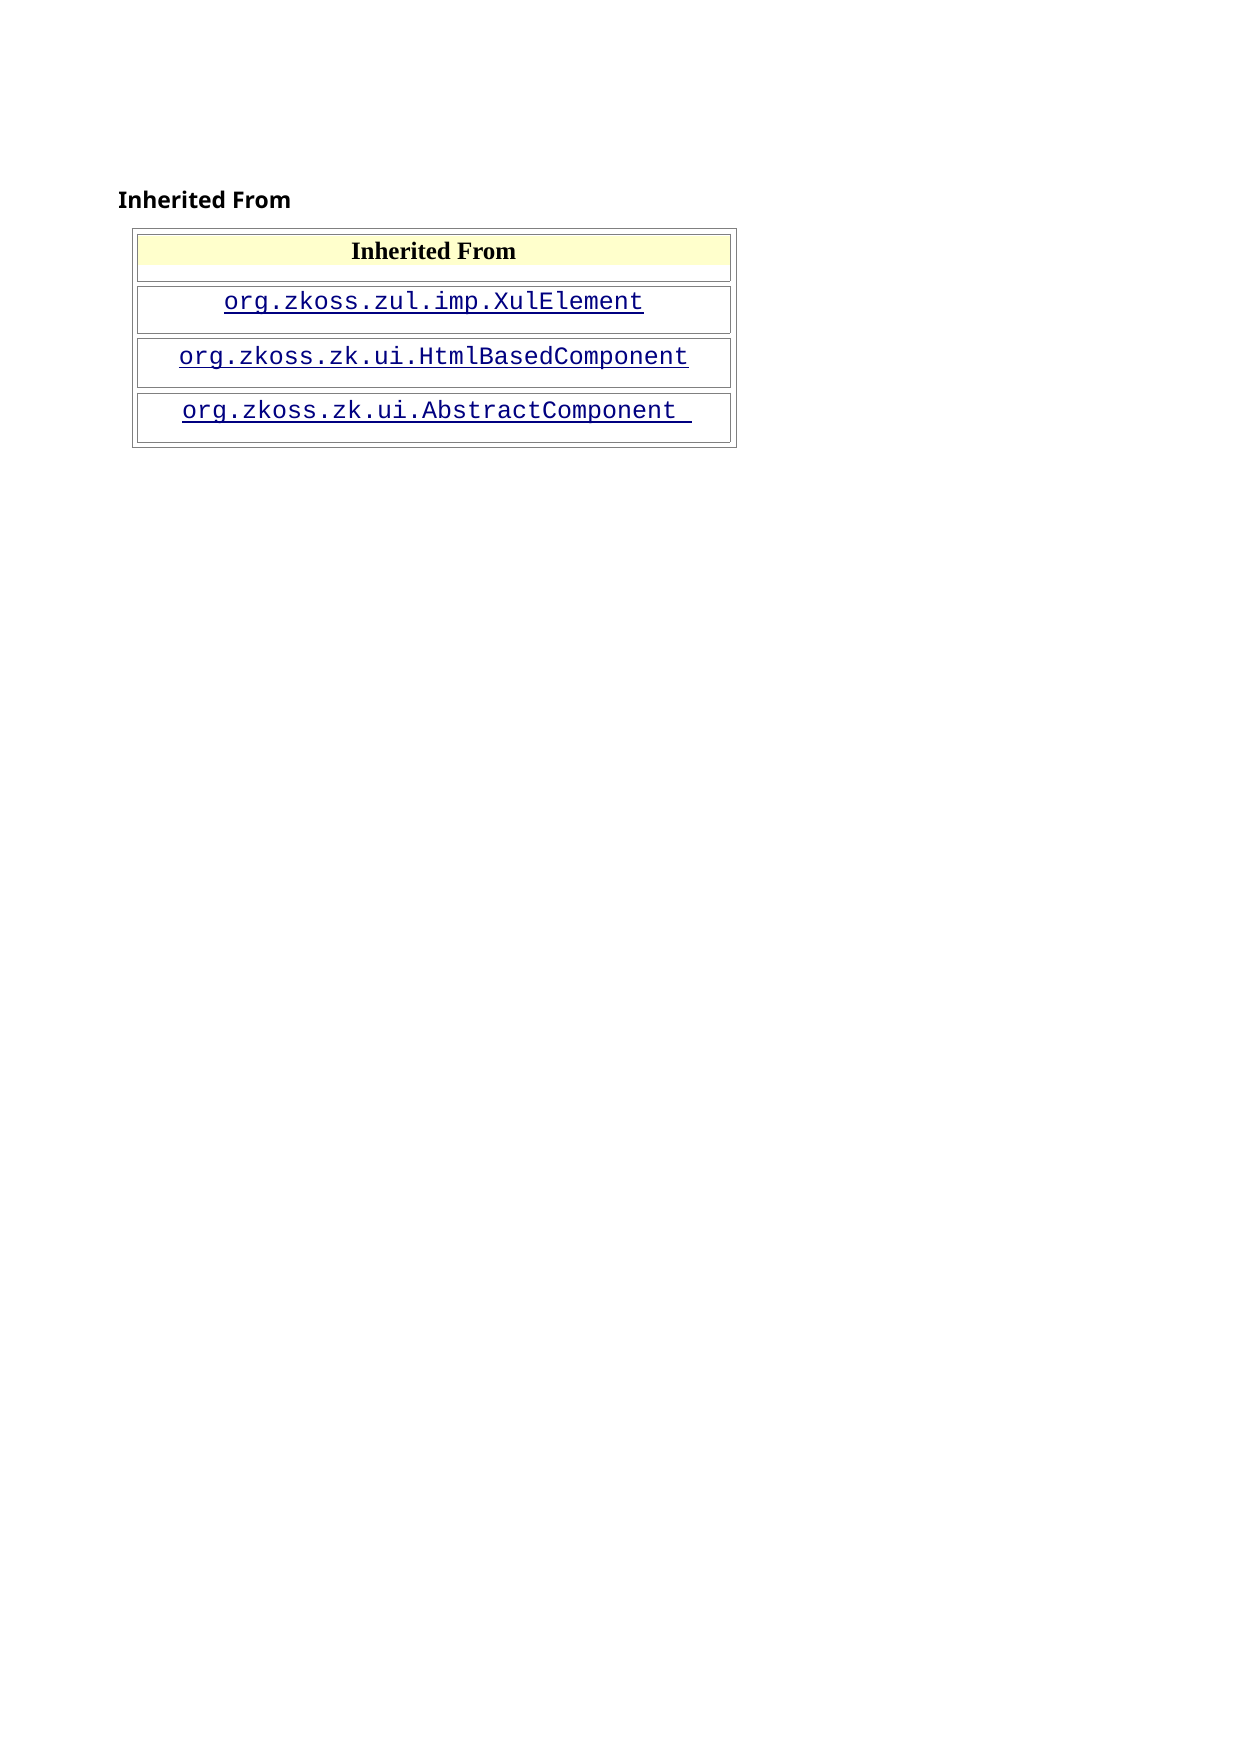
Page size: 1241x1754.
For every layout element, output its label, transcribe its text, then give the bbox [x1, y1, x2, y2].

table_cell org.zkoss.zk.ui.AbstractComponent [134, 387, 733, 442]
table_header Inherited From [134, 229, 733, 281]
subtitle Inherited From [118, 184, 1122, 216]
table_cell org.zkoss.zk.ui.HtmlBasedComponent [134, 333, 733, 387]
table_cell org.zkoss.zul.imp.XulElement [134, 281, 733, 333]
